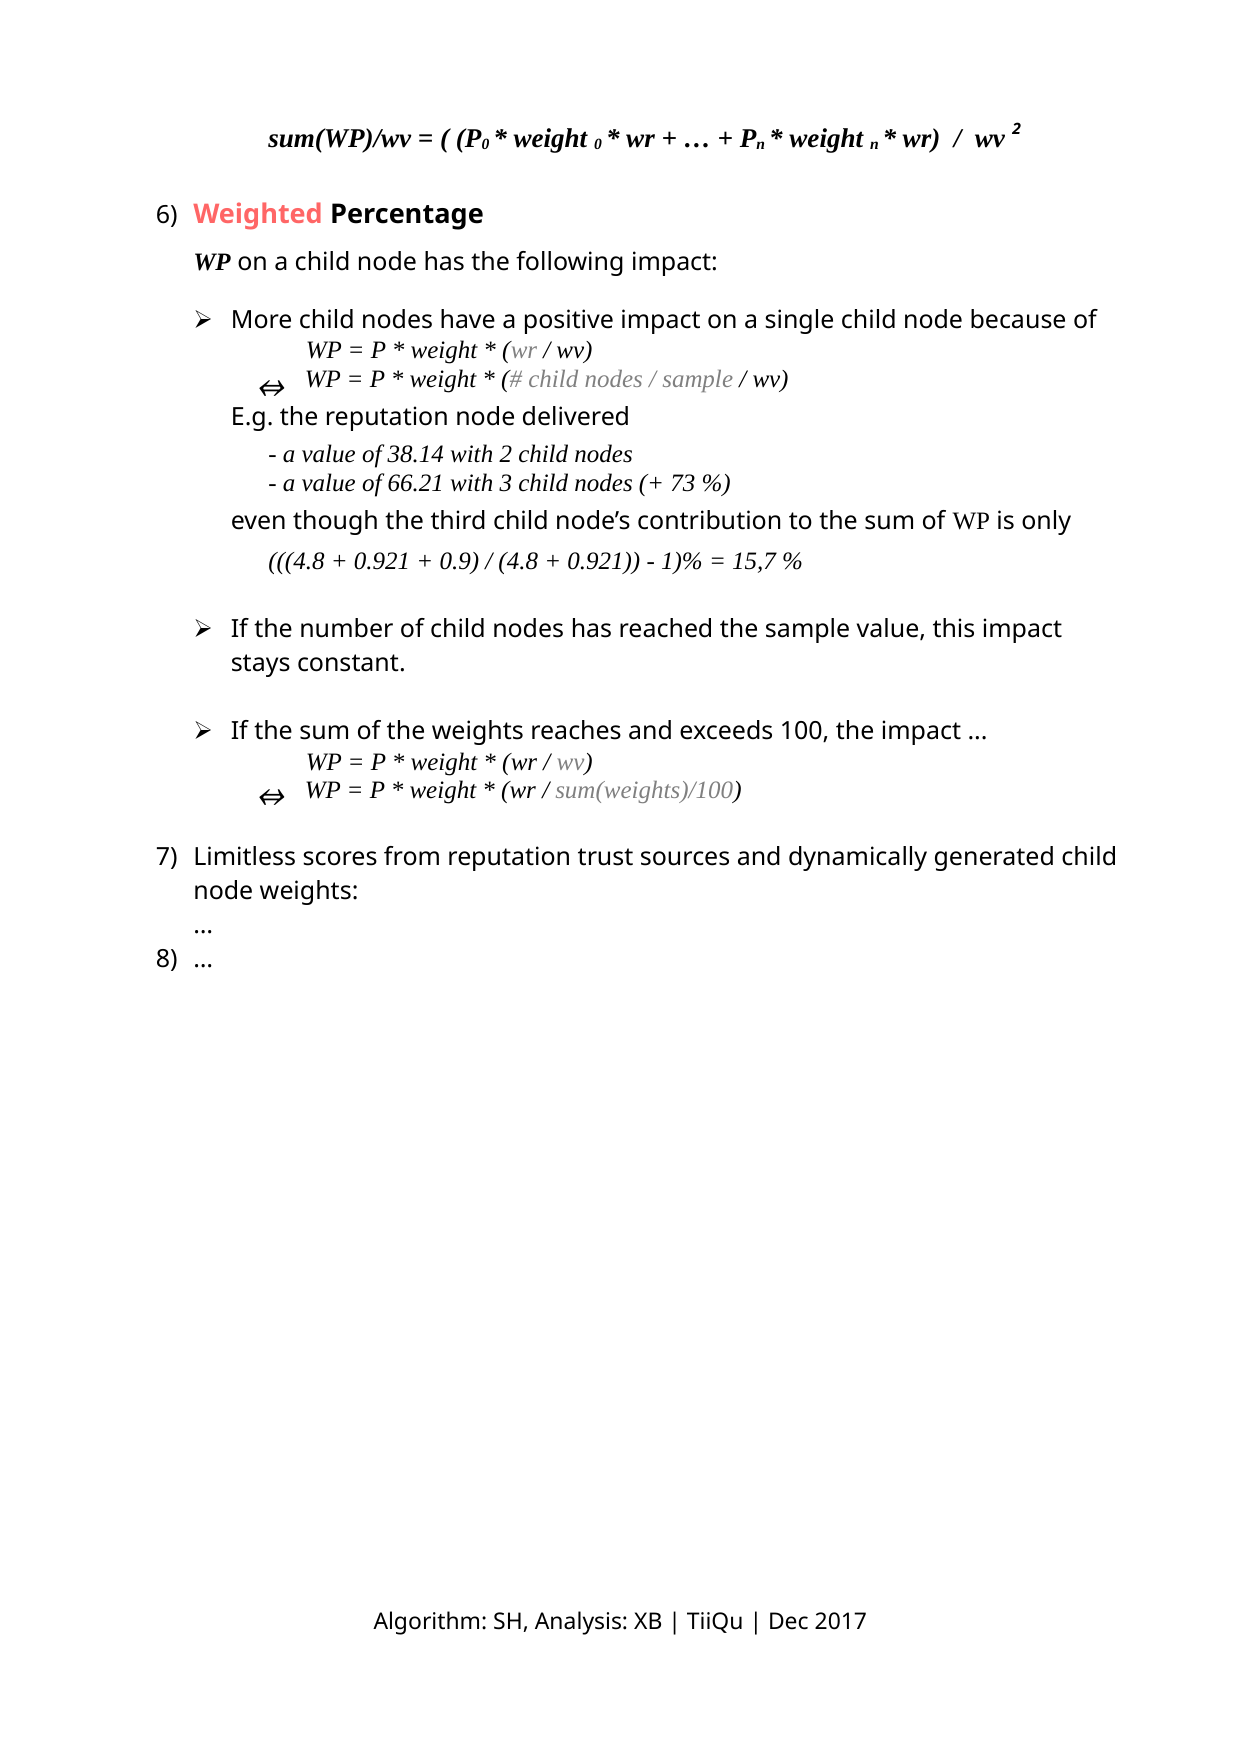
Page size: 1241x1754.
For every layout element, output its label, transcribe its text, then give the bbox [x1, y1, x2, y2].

list - a value of 38.14 with 2 child nodes [231, 439, 1122, 468]
list Limitless scores from reputation trust sources and dynamically generated child node weights: [156, 838, 1122, 906]
list WP on a child node has the following impact: [156, 244, 1122, 278]
list even though the third child node’s contribution to the sum of WP is only [193, 502, 1122, 536]
list WP = P * weight * (wr / wv) [268, 747, 1122, 775]
list If the sum of the weights reaches and exceeds 100, the impact ... [193, 713, 1122, 747]
list E.g. the reputation node delivered [193, 399, 1122, 433]
list (((4.8 + 0.921 + 0.9) / (4.8 + 0.921)) - 1)% = 15,7 % [231, 542, 1122, 576]
list Weighted Percentage [156, 195, 1122, 232]
list - a value of 66.21 with 3 child nodes (+ 73 %) [231, 468, 1122, 496]
list … [156, 906, 1122, 940]
list … [156, 940, 1122, 974]
list WP = P * weight * (wr / sum(weights)/100) [193, 775, 1122, 804]
list WP = P * weight * (# child nodes / sample / wv) [193, 364, 1122, 393]
list More child nodes have a positive impact on a single child node because of [193, 301, 1122, 335]
list WP = P * weight * (wr / wv) [268, 335, 1122, 364]
list If the number of child nodes has reached the sample value, this impact stays constant. [193, 610, 1122, 678]
list sum(WP)/wv = ( (P0 * weight 0 * wr + … + Pn * weight n * wr) / wv 2 [231, 118, 1122, 155]
